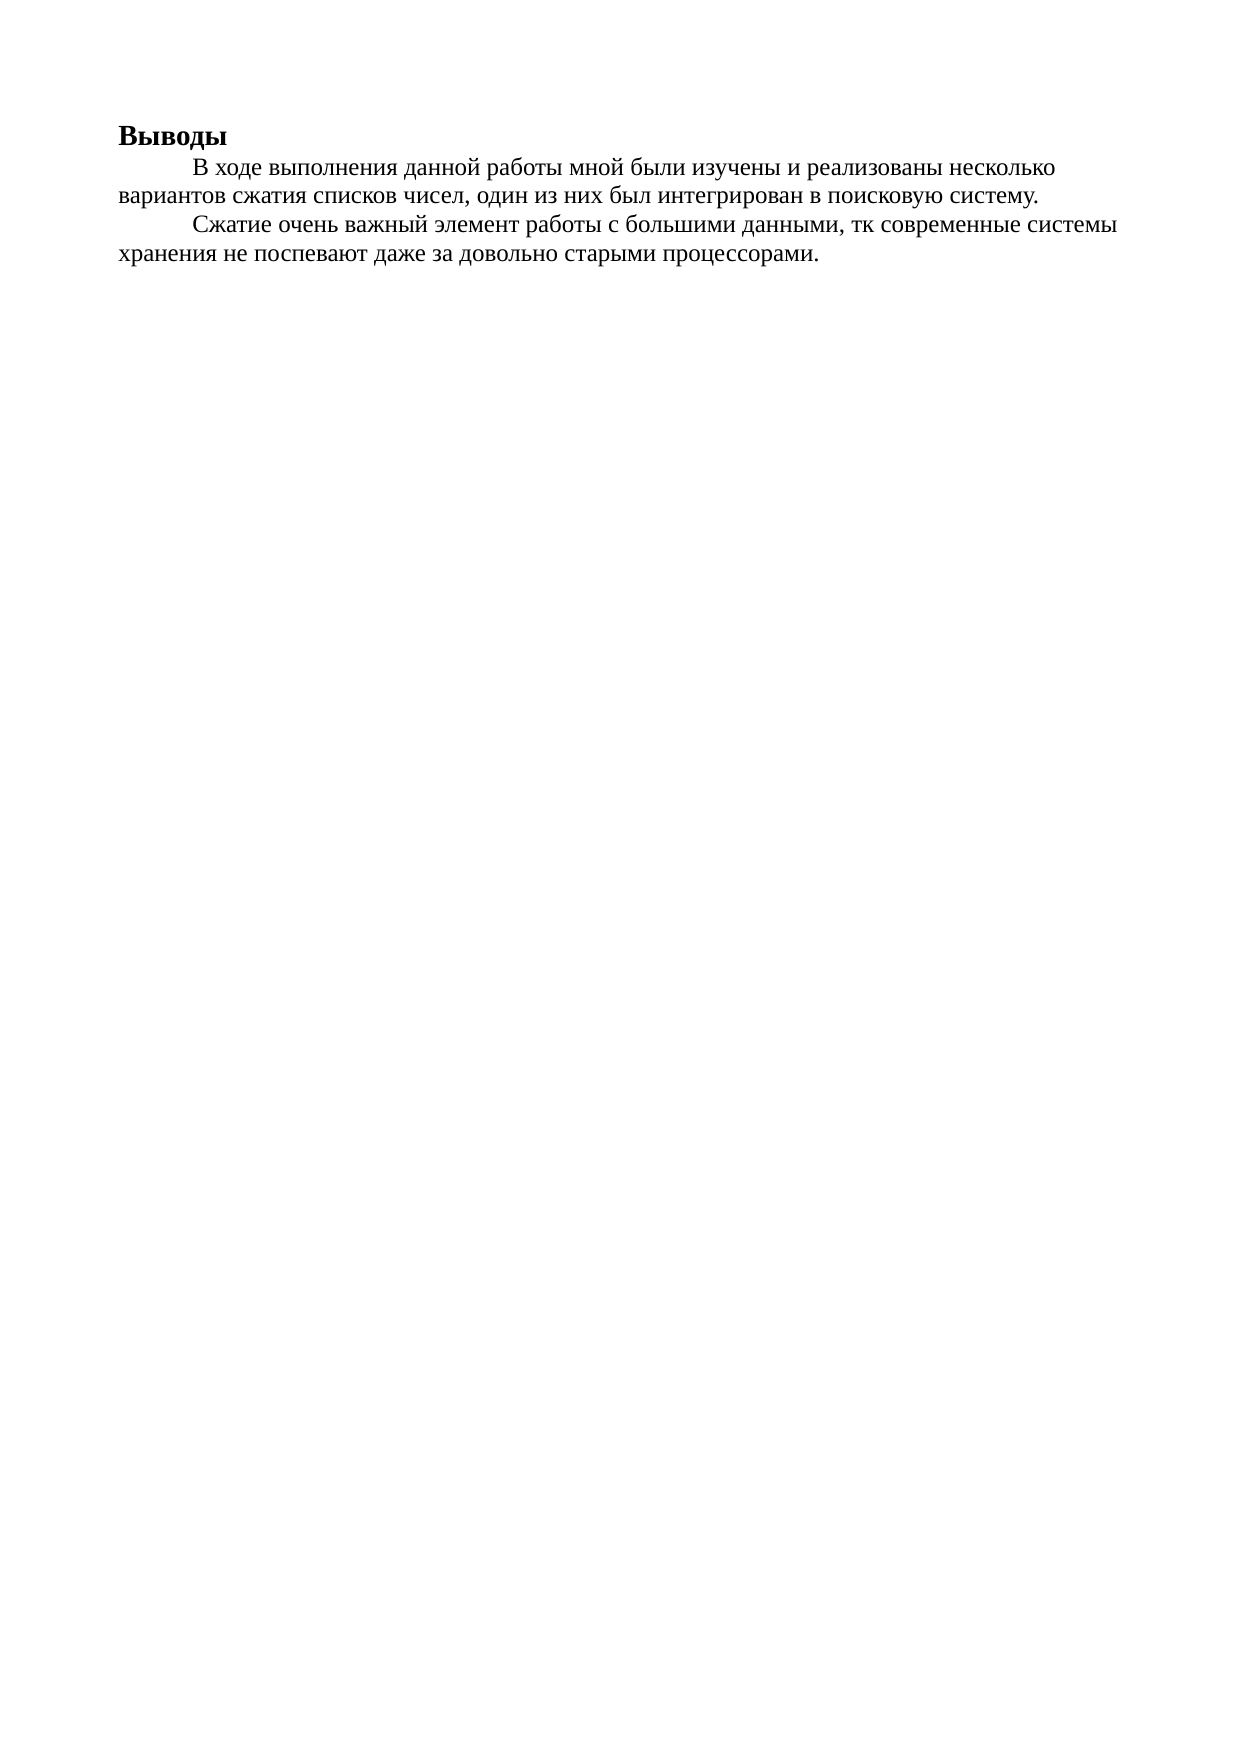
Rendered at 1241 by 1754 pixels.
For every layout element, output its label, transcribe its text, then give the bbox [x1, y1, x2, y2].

text Выводы [118, 118, 1122, 152]
text Сжатие очень важный элемент работы с большими данными, тк современные системы хранения не поспевают даже за довольно старыми процессорами. [118, 209, 1122, 267]
text В ходе выполнения данной работы мной были изучены и реализованы несколько вариантов сжатия списков чисел, один из них был интегрирован в поисковую систему. [118, 152, 1122, 209]
